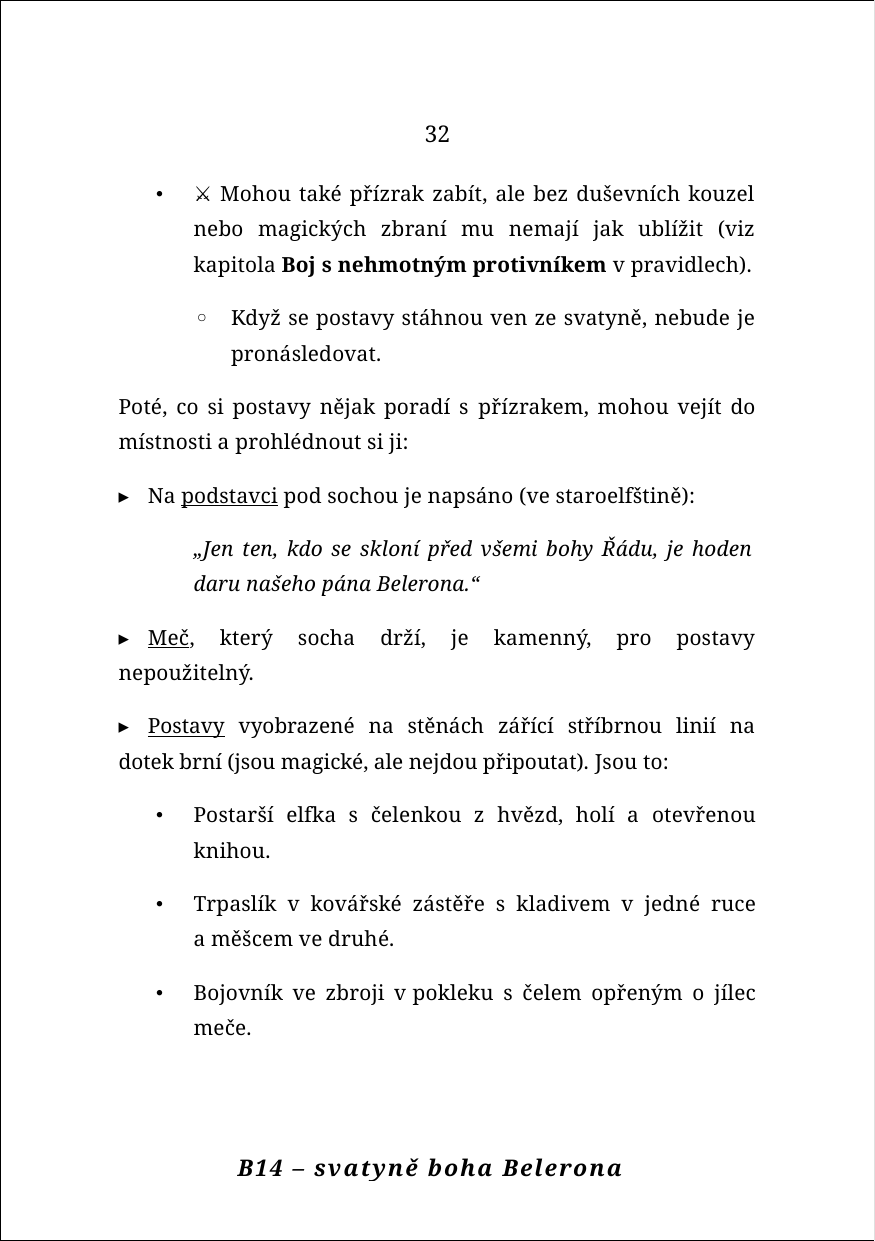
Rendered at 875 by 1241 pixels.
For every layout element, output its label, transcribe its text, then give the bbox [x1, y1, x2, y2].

list Postarší elfka s⁠ čelenkou z⁠ hvězd, holí a⁠ otevřenou knihou. [156, 800, 756, 864]
list Bojovník ve zbroji v pokleku s⁠ čelem opřeným o⁠ jílec meče. [156, 978, 756, 1042]
text Poté, co si postavy nějak poradí s⁠ přízrakem, mohou vejít do místnosti a⁠ prohlédnout si ji: [118, 392, 756, 456]
text ▸ Meč, který socha drží, je kamenný, pro postavy nepoužitelný. [118, 623, 756, 687]
text ▸ Postavy vyobrazené na stěnách zářící stříbrnou linií na dotek brní (jsou magické, ale nejdou připoutat). Jsou to: [118, 711, 756, 775]
list ⚔ Mohou také přízrak zabít, ale bez duševních kouzel nebo magických zbraní mu nemají jak ublížit (viz kapitola Boj s⁠ nehmotným protivníkem v⁠ pravidlech). [156, 179, 756, 278]
list „Jen ten, kdo se skloní před všemi bohy Řádu, je hoden daru našeho pána Belerona.“ [156, 534, 756, 598]
text ▸ Na podstavci pod sochou je napsáno (ve staroelfštině): [118, 481, 756, 509]
list Když se postavy stáhnou ven ze svatyně, nebude je pronásledovat. [193, 303, 756, 367]
list Trpaslík v⁠ kovářské zástěře s⁠ kladivem v⁠ jedné ruce a⁠ měšcem ve druhé. [156, 889, 756, 953]
